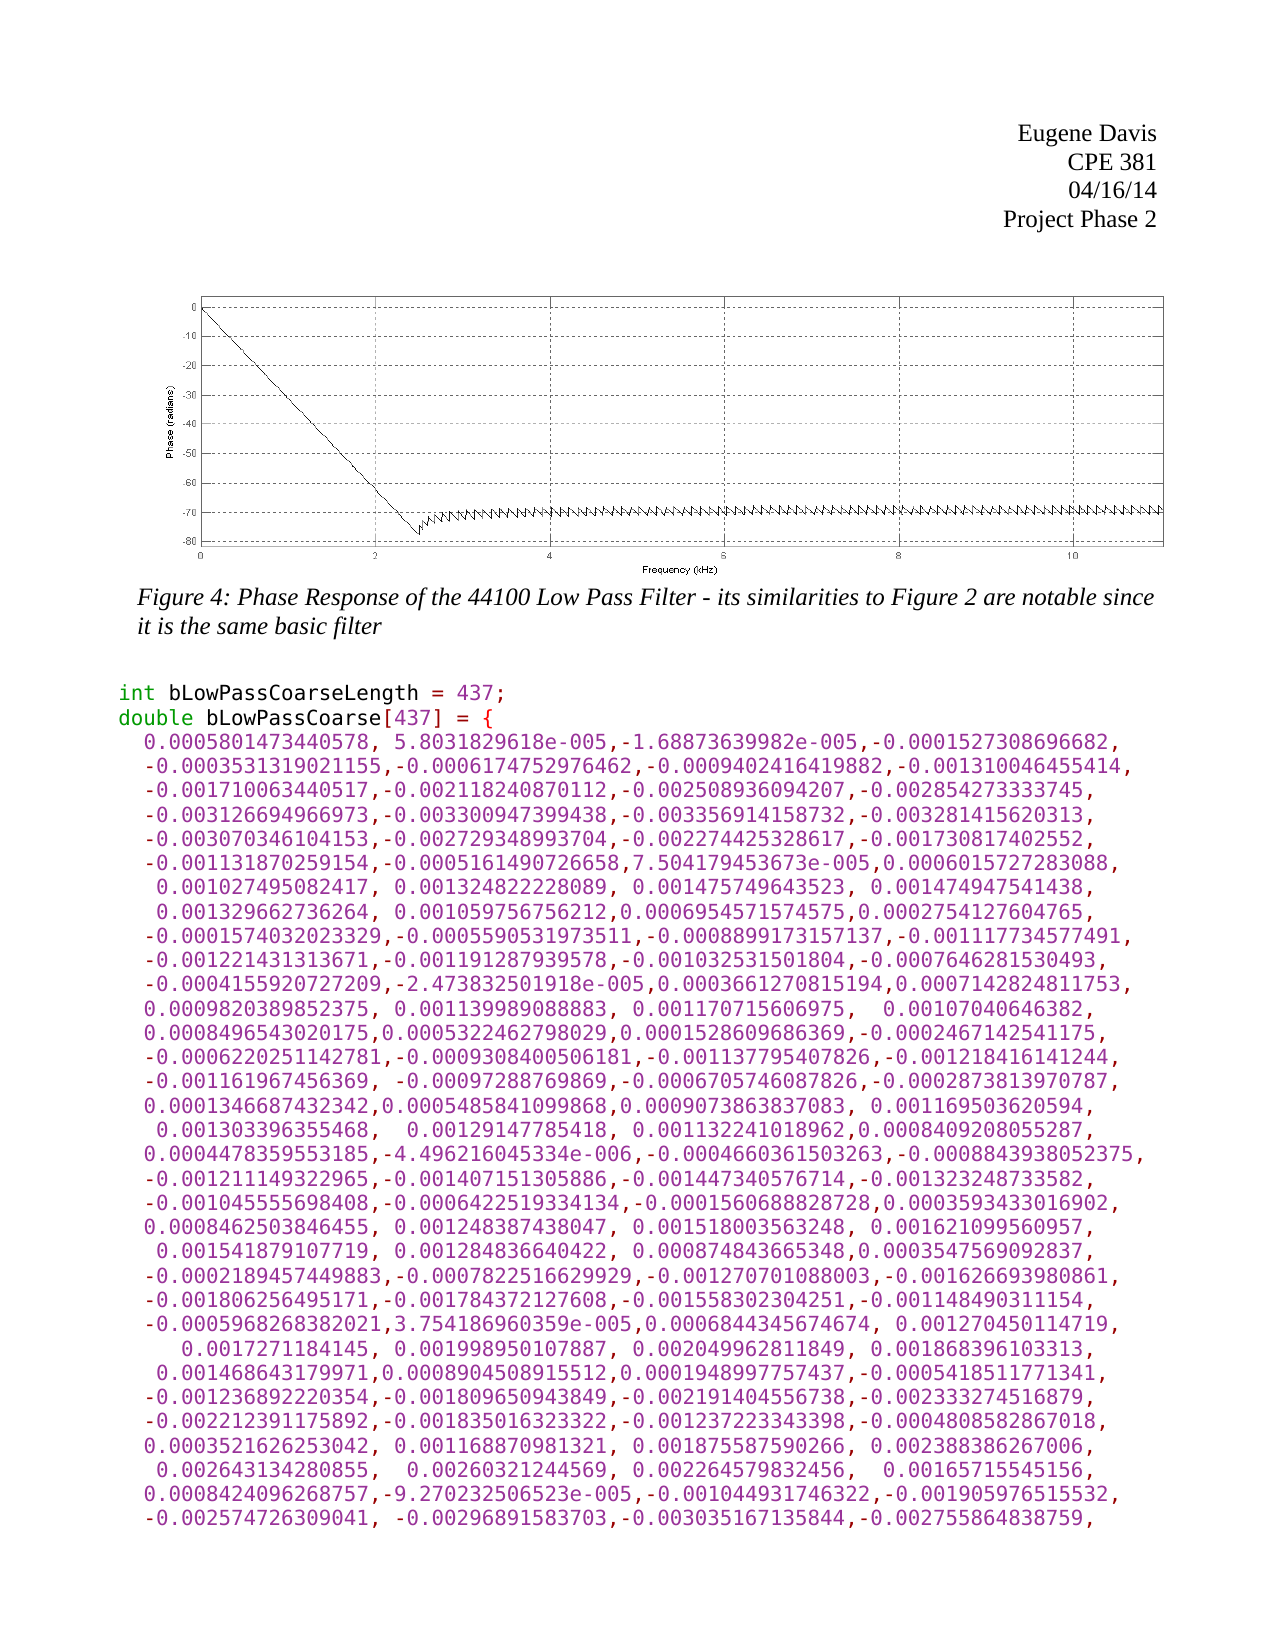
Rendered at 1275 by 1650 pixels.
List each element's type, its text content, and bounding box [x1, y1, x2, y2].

text 0.0008496543020175,0.0005322462798029,0.0001528609686369,-0.0002467142541175, [118, 1021, 1157, 1045]
text -0.001710063440517,-0.002118240870112,-0.002508936094207,-0.002854273333745, [118, 778, 1157, 803]
text -0.001221431313671,-0.001191287939578,-0.001032531501804,-0.0007646281530493, [118, 948, 1157, 972]
text 0.0003521626253042, 0.001168870981321, 0.001875587590266, 0.002388386267006, [118, 1434, 1157, 1458]
text Figure 4: Phase Response of the 44100 Low Pass Filter - its similarities to Figure 2 are notable since it is the same basic filter [137, 583, 1176, 640]
text -0.003126694966973,-0.003300947399438,-0.003356914158732,-0.003281415620313, [118, 803, 1157, 827]
text -0.0003531319021155,-0.0006174752976462,-0.0009402416419882,-0.001310046455414, [118, 754, 1157, 778]
text -0.0005968268382021,3.754186960359e-005,0.0006844345674674, 0.001270450114719, [118, 1312, 1157, 1337]
text 0.002643134280855, 0.00260321244569, 0.002264579832456, 0.00165715545156, [118, 1458, 1157, 1482]
text 0.001329662736264, 0.001059756756212,0.0006954571574575,0.0002754127604765, [118, 900, 1157, 924]
text -0.0004155920727209,-2.473832501918e-005,0.0003661270815194,0.0007142824811753, [118, 972, 1157, 997]
text -0.001045555698408,-0.0006422519334134,-0.0001560688828728,0.0003593433016902, [118, 1191, 1157, 1215]
text 0.001027495082417, 0.001324822228089, 0.001475749643523, 0.001474947541438, [118, 875, 1157, 900]
text 0.0009820389852375, 0.001139989088883, 0.001170715606975, 0.00107040646382, [118, 997, 1157, 1021]
text -0.001806256495171,-0.001784372127608,-0.001558302304251,-0.001148490311154, [118, 1288, 1157, 1312]
text 0.0004478359553185,-4.496216045334e-006,-0.0004660361503263,-0.0008843938052375, [118, 1142, 1157, 1167]
text -0.002574726309041, -0.00296891583703,-0.003035167135844,-0.002755864838759, [118, 1506, 1157, 1531]
text -0.001131870259154,-0.0005161490726658,7.504179453673e-005,0.0006015727283088, [118, 851, 1157, 875]
text -0.003070346104153,-0.002729348993704,-0.002274425328617,-0.001730817402552, [118, 827, 1157, 851]
text 0.001303396355468, 0.00129147785418, 0.001132241018962,0.0008409208055287, [118, 1118, 1157, 1142]
text double bLowPassCoarse[437] = { [118, 706, 1157, 730]
text -0.002212391175892,-0.001835016323322,-0.001237223343398,-0.0004808582867018, [118, 1409, 1157, 1434]
text 0.0017271184145, 0.001998950107887, 0.002049962811849, 0.001868396103313, [118, 1337, 1157, 1361]
text -0.0002189457449883,-0.0007822516629929,-0.001270701088003,-0.001626693980861, [118, 1264, 1157, 1288]
text 0.0008424096268757,-9.270232506523e-005,-0.001044931746322,-0.001905976515532, [118, 1482, 1157, 1506]
text int bLowPassCoarseLength = 437; [118, 681, 1157, 706]
text 0.0008462503846455, 0.001248387438047, 0.001518003563248, 0.001621099560957, [118, 1215, 1157, 1239]
picture [136, 276, 1176, 583]
text 0.001541879107719, 0.001284836640422, 0.000874843665348,0.0003547569092837, [118, 1239, 1157, 1264]
text -0.0001574032023329,-0.0005590531973511,-0.0008899173157137,-0.001117734577491, [118, 924, 1157, 948]
text 0.001468643179971,0.0008904508915512,0.0001948997757437,-0.0005418511771341, [118, 1361, 1157, 1385]
text 0.0005801473440578, 5.8031829618e-005,-1.68873639982e-005,-0.0001527308696682, [118, 730, 1157, 754]
text -0.001236892220354,-0.001809650943849,-0.002191404556738,-0.002333274516879, [118, 1385, 1157, 1409]
text 0.0001346687432342,0.0005485841099868,0.0009073863837083, 0.001169503620594, [118, 1094, 1157, 1118]
text -0.001211149322965,-0.001407151305886,-0.001447340576714,-0.001323248733582, [118, 1167, 1157, 1191]
text -0.0006220251142781,-0.0009308400506181,-0.001137795407826,-0.001218416141244, [118, 1045, 1157, 1069]
text -0.001161967456369, -0.00097288769869,-0.0006705746087826,-0.0002873813970787, [118, 1069, 1157, 1094]
